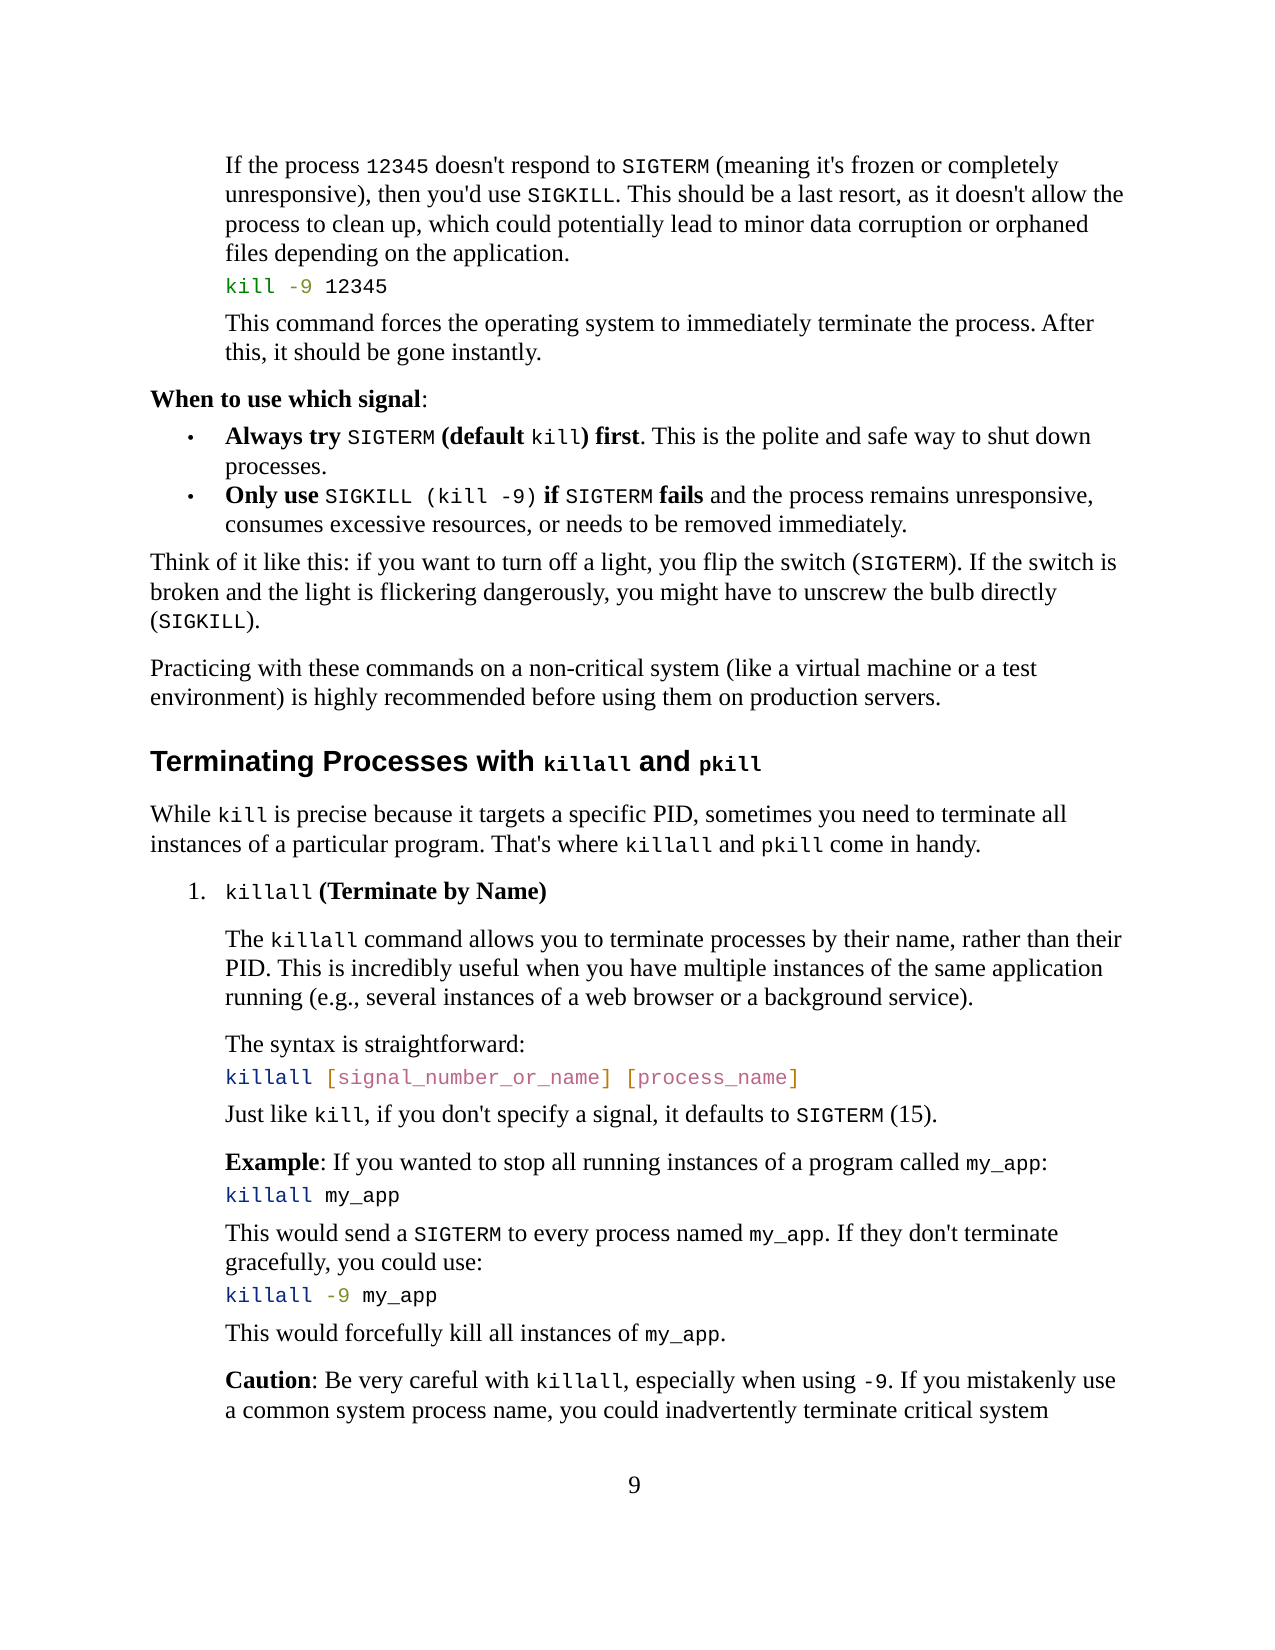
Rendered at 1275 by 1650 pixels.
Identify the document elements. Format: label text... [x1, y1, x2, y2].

list kill -9 12345 [187, 276, 1125, 299]
list killall -9 my_app [187, 1285, 1125, 1309]
list Just like kill, if you don't specify a signal, it defaults to SIGTERM (15). [187, 1099, 1125, 1129]
list Caution: Be very careful with killall, especially when using -9. If you mistakenly use a common system process name, you could inadvertently terminate critical system [187, 1365, 1125, 1424]
list The syntax is straightforward: [187, 1029, 1125, 1058]
text Practicing with these commands on a non-critical system (like a virtual machine or a test environment) is highly recommended before using them on production servers. [150, 653, 1125, 710]
list killall my_app [187, 1185, 1125, 1209]
list Only use SIGKILL (kill -9) if SIGTERM fails and the process remains unresponsive, consumes excessive resources, or needs to be removed immediately. [187, 480, 1125, 538]
list This would forcefully kill all instances of my_app. [187, 1318, 1125, 1347]
list Example: If you wanted to stop all running instances of a program called my_app: [187, 1147, 1125, 1176]
list This command forces the operating system to immediately terminate the process. After this, it should be gone instantly. [187, 308, 1125, 366]
list killall [signal_number_or_name] [process_name] [187, 1067, 1125, 1090]
list Always try SIGTERM (default kill) first. This is the polite and safe way to shut down processes. [187, 421, 1125, 480]
list This would send a SIGTERM to every process named my_app. If they don't terminate gracefully, you could use: [187, 1218, 1125, 1276]
list The killall command allows you to terminate processes by their name, rather than their PID. This is incredibly useful when you have multiple instances of the same application running (e.g., several instances of a web browser or a background service). [187, 924, 1125, 1011]
list If the process 12345 doesn't respond to SIGTERM (meaning it's frozen or completely unresponsive), then you'd use SIGKILL. This should be a last resort, as it doesn't allow the process to clean up, which could potentially lead to minor data corruption or orphaned files depending on the application. [187, 150, 1125, 267]
list killall (Terminate by Name) [187, 876, 1125, 906]
text While kill is precise because it targets a specific PID, sometimes you need to terminate all instances of a particular program. That's where killall and pkill come in handy. [150, 799, 1125, 858]
text When to use which signal: [150, 384, 1125, 412]
subtitle Terminating Processes with killall and pkill [150, 744, 1125, 778]
text Think of it like this: if you want to turn off a light, you flip the switch (SIGTERM). If the switch is broken and the light is flickering dangerously, you might have to unscrew the bulb directly (SIGKILL). [150, 547, 1125, 635]
